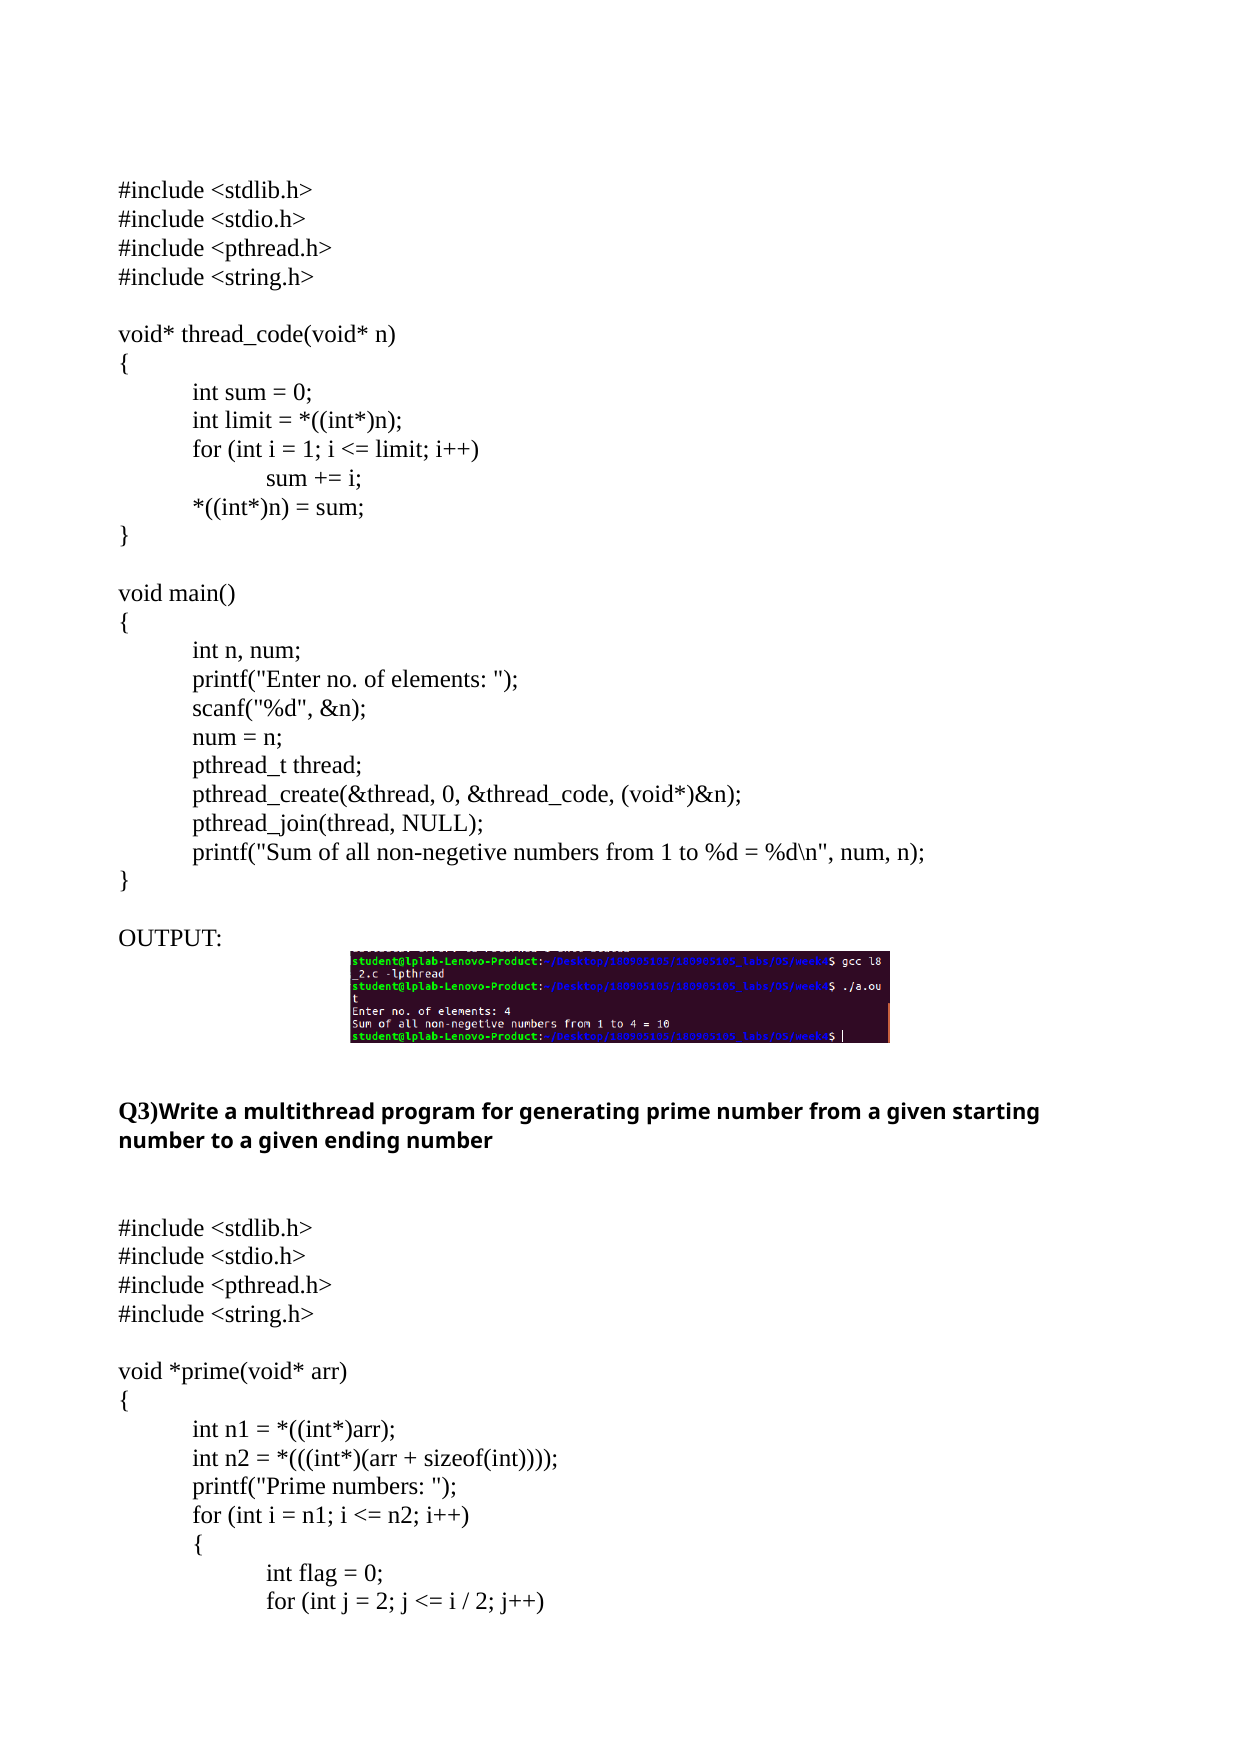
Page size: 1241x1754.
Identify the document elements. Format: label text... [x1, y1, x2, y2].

text pthread_t thread; [118, 751, 1122, 779]
text int flag = 0; [118, 1558, 1122, 1586]
text printf("Prime numbers: "); [118, 1471, 1122, 1500]
text void *prime(void* arr) [118, 1356, 1122, 1385]
text #include <stdlib.h> [118, 1213, 1122, 1241]
text } [118, 866, 1122, 894]
text printf("Sum of all non-negetive numbers from 1 to %d = %d\n", num, n); [118, 837, 1122, 866]
text } [118, 521, 1122, 549]
text int limit = *((int*)n); [118, 406, 1122, 434]
text int sum = 0; [118, 377, 1122, 406]
text int n2 = *(((int*)(arr + sizeof(int)))); [118, 1443, 1122, 1471]
text OUTPUT: [118, 923, 1122, 952]
text #include <stdio.h> [118, 1241, 1122, 1270]
text void main() [118, 578, 1122, 607]
text int n, num; [118, 636, 1122, 664]
text for (int i = n1; i <= n2; i++) [118, 1500, 1122, 1529]
text num = n; [118, 722, 1122, 751]
text { [118, 1385, 1122, 1414]
text for (int i = 1; i <= limit; i++) [118, 434, 1122, 463]
text sum += i; [118, 463, 1122, 492]
text { [118, 348, 1122, 377]
text #include <stdio.h> [118, 204, 1122, 233]
text void* thread_code(void* n) [118, 319, 1122, 348]
text for (int j = 2; j <= i / 2; j++) [118, 1586, 1122, 1615]
text Q3)Write a multithread program for generating prime number from a given starting number to a given ending number [118, 1096, 1122, 1155]
text pthread_join(thread, NULL); [118, 808, 1122, 837]
text #include <string.h> [118, 262, 1122, 291]
text #include <string.h> [118, 1299, 1122, 1328]
text #include <pthread.h> [118, 233, 1122, 262]
text #include <stdlib.h> [118, 176, 1122, 204]
text *((int*)n) = sum; [118, 492, 1122, 521]
text int n1 = *((int*)arr); [118, 1414, 1122, 1443]
text pthread_create(&thread, 0, &thread_code, (void*)&n); [118, 779, 1122, 808]
text { [118, 607, 1122, 636]
text scanf("%d", &n); [118, 693, 1122, 722]
picture [350, 951, 890, 1043]
text #include <pthread.h> [118, 1270, 1122, 1299]
text printf("Enter no. of elements: "); [118, 664, 1122, 693]
text { [118, 1529, 1122, 1558]
